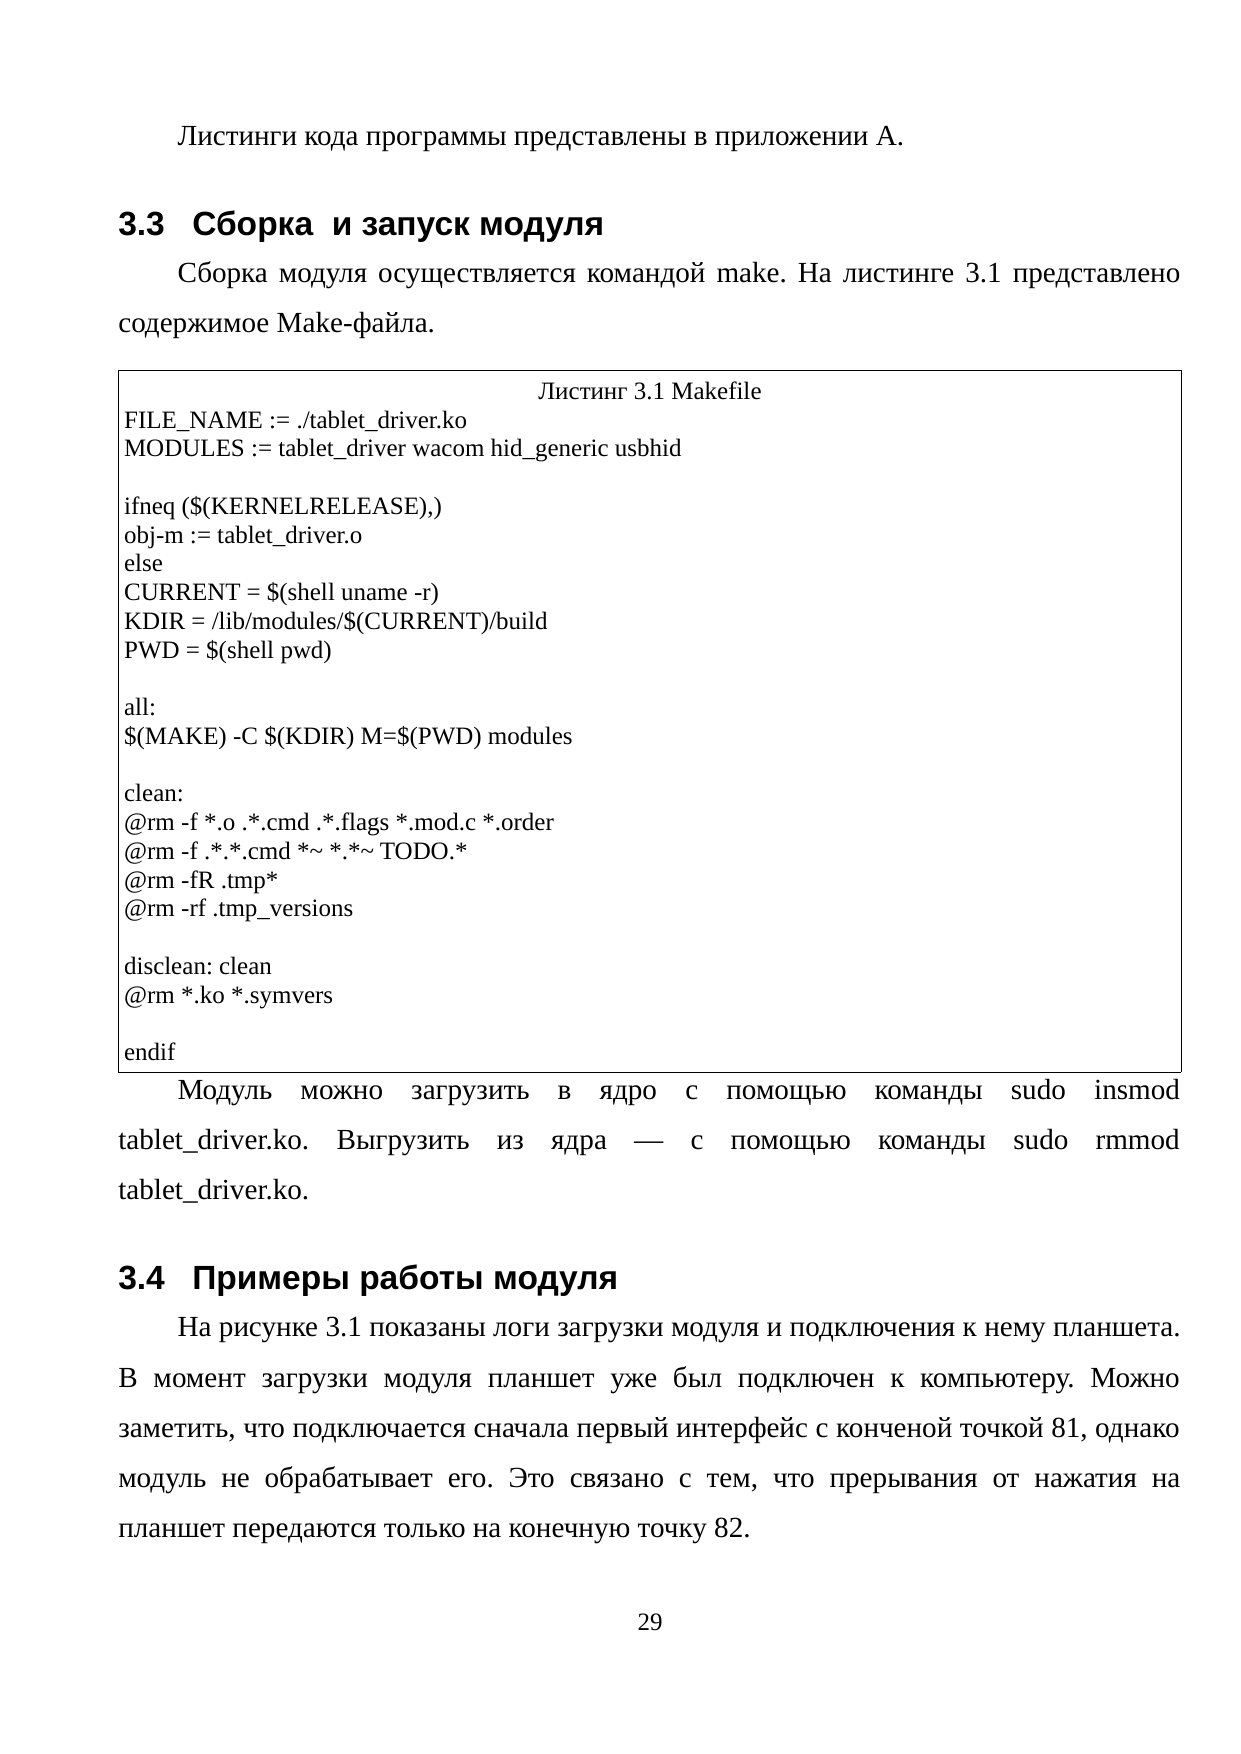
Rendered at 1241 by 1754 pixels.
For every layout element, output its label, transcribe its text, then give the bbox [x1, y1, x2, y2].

subtitle Примеры работы модуля [118, 1258, 1181, 1297]
text На рисунке 3.1 показаны логи загрузки модуля и подключения к нему планшета. В момент загрузки модуля планшет уже был подключен к компьютеру. Можно заметить, что подключается сначала первый интерфейс с конченой точкой 81, однако модуль не обрабатывает его. Это связано с тем, что прерывания от нажатия на планшет передаются только на конечную точку 82. [118, 1309, 1181, 1544]
table_header Листинг 3.1 Makefile FILE_NAME := ./tablet_driver.ko MODULES := tablet_driver wacom hid_generic usbhid ifneq ($(KERNELRELEASE),) obj-m := tablet_driver.o else CURRENT = $(shell uname -r) KDIR = /lib/modules/$(CURRENT)/build PWD = $(shell pwd) all: $(MAKE) -C $(KDIR) M=$(PWD) modules clean: @rm -f *.o .*.cmd .*.flags *.mod.c *.order @rm -f .*.*.cmd *~ *.*~ TODO.* @rm -fR .tmp* @rm -rf .tmp_versions disclean: clean @rm *.ko *.symvers endif [119, 371, 1181, 1072]
text Листинги кода программы представлены в приложении А. [118, 118, 1181, 152]
text Сборка модуля осуществляется командой make. На листинге 3.1 представлено содержимое Make-файла. [118, 255, 1181, 339]
text Модуль можно загрузить в ядро с помощью команды sudo insmod tablet_driver.ko. Выгрузить из ядра — с помощью команды sudo rmmod tablet_driver.ko. [118, 1073, 1181, 1206]
subtitle Сборка и запуск модуля [118, 204, 1181, 242]
